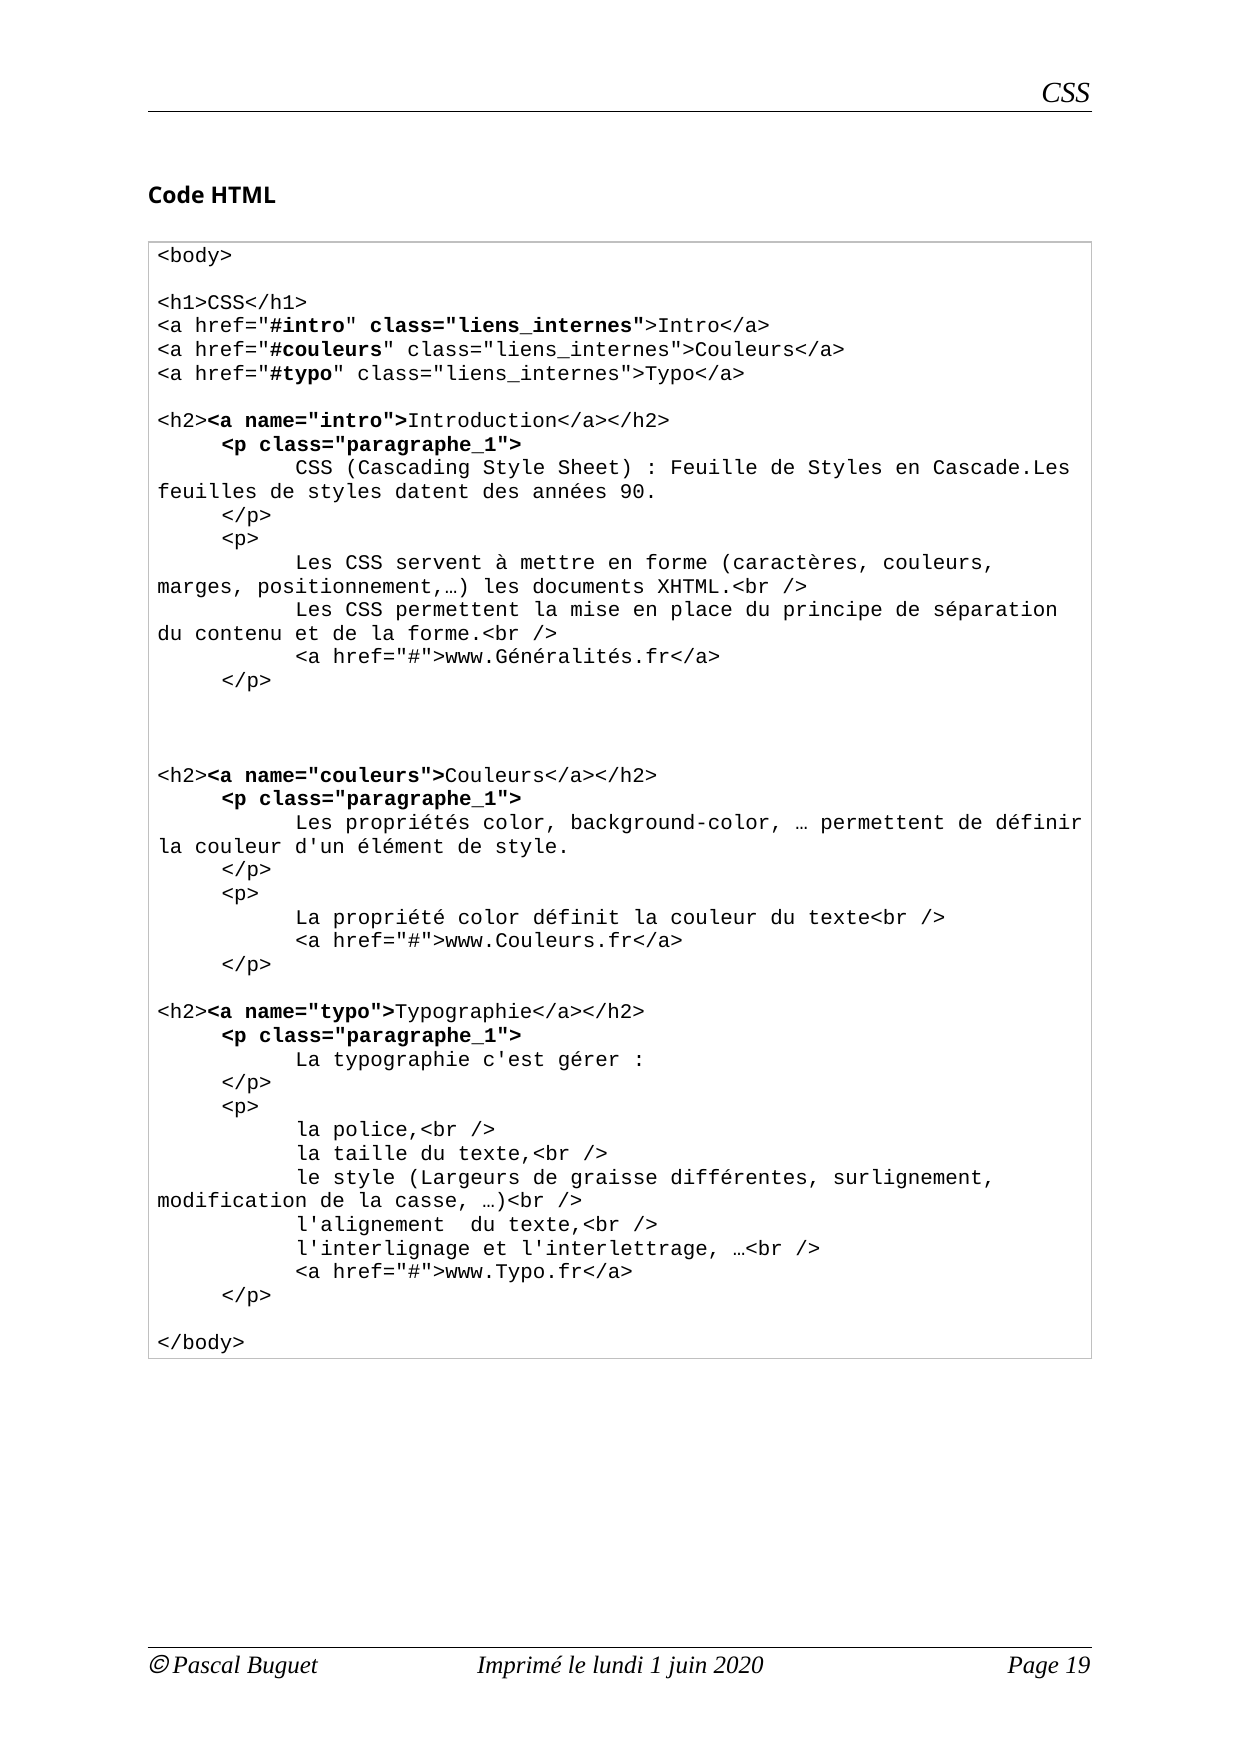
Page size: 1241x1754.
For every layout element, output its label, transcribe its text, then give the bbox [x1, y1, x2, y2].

text l'alignement du texte,<br /> [149, 1211, 1091, 1234]
text </p> [149, 856, 1091, 880]
text <a href="#typo" class="liens_internes">Typo</a> [149, 360, 1091, 383]
text </p> [149, 667, 1091, 691]
text La typographie c'est gérer : [149, 1045, 1091, 1069]
text </p> [149, 1282, 1091, 1306]
text Les CSS permettent la mise en place du principe de séparation du contenu et de la forme.<br /> [149, 596, 1091, 643]
text Les CSS servent à mettre en forme (caractères, couleurs, marges, positionnement,…) les documents XHTML.<br /> [149, 549, 1091, 596]
text </p> [149, 1069, 1091, 1093]
text la taille du texte,<br /> [149, 1140, 1091, 1164]
text <p class="paragraphe_1"> [149, 785, 1091, 809]
text <a href="#">www.Typo.fr</a> [149, 1258, 1091, 1282]
text <p> [149, 525, 1091, 549]
text <h1>CSS</h1> [149, 289, 1091, 312]
text CSS (Cascading Style Sheet) : Feuille de Styles en Cascade.Les feuilles de styles datent des années 90. [149, 454, 1091, 502]
text Les propriétés color, background-color, … permettent de définir la couleur d'un élément de style. [149, 809, 1091, 856]
text </p> [149, 951, 1091, 974]
text <a href="#">www.Couleurs.fr</a> [149, 927, 1091, 951]
text <a href="#">www.Généralités.fr</a> [149, 643, 1091, 667]
text <a href="#intro" class="liens_internes">Intro</a> [149, 312, 1091, 336]
text <p class="paragraphe_1"> [149, 1022, 1091, 1045]
text <h2><a name="typo">Typographie</a></h2> [149, 998, 1091, 1022]
text l'interlignage et l'interlettrage, …<br /> [149, 1234, 1091, 1258]
text <h2><a name="intro">Introduction</a></h2> [149, 407, 1091, 431]
text <p class="paragraphe_1"> [149, 431, 1091, 454]
text la police,<br /> [149, 1116, 1091, 1140]
text <p> [149, 880, 1091, 903]
text <h2><a name="couleurs">Couleurs</a></h2> [149, 762, 1091, 785]
text </p> [149, 502, 1091, 525]
text <a href="#couleurs" class="liens_internes">Couleurs</a> [149, 336, 1091, 360]
text Code HTML [148, 179, 1092, 210]
text La propriété color définit la couleur du texte<br /> [149, 903, 1091, 927]
text <p> [149, 1093, 1091, 1116]
text <body> [149, 243, 1091, 265]
text </body> [149, 1329, 1091, 1358]
text le style (Largeurs de graisse différentes, surlignement, modification de la casse, …)<br /> [149, 1164, 1091, 1211]
